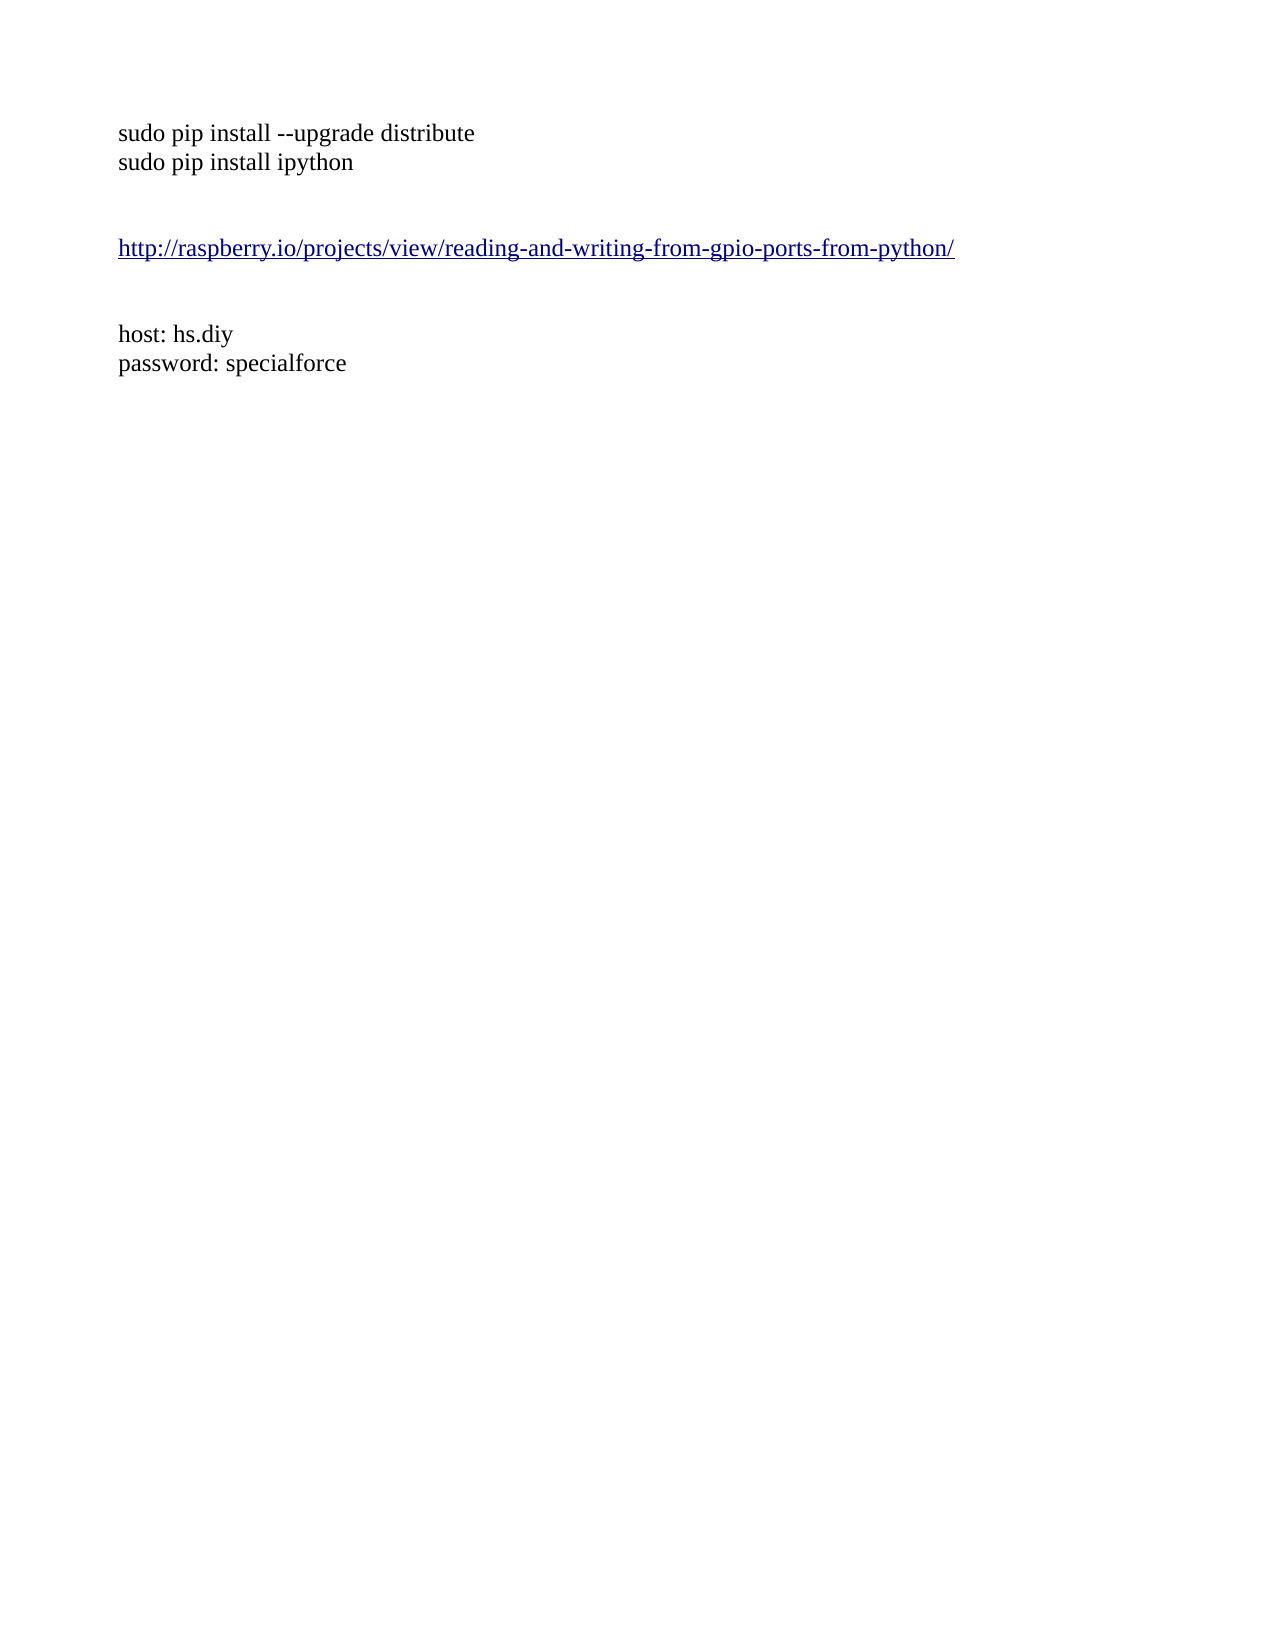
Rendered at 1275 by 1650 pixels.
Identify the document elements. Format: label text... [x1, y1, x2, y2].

text sudo pip install --upgrade distribute [118, 118, 1157, 147]
text sudo pip install ipython [118, 147, 1157, 176]
text http://raspberry.io/projects/view/reading-and-writing-from-gpio-ports-from-python/ [118, 233, 1157, 262]
text host: hs.diy [118, 319, 1157, 348]
text password: specialforce [118, 348, 1157, 377]
